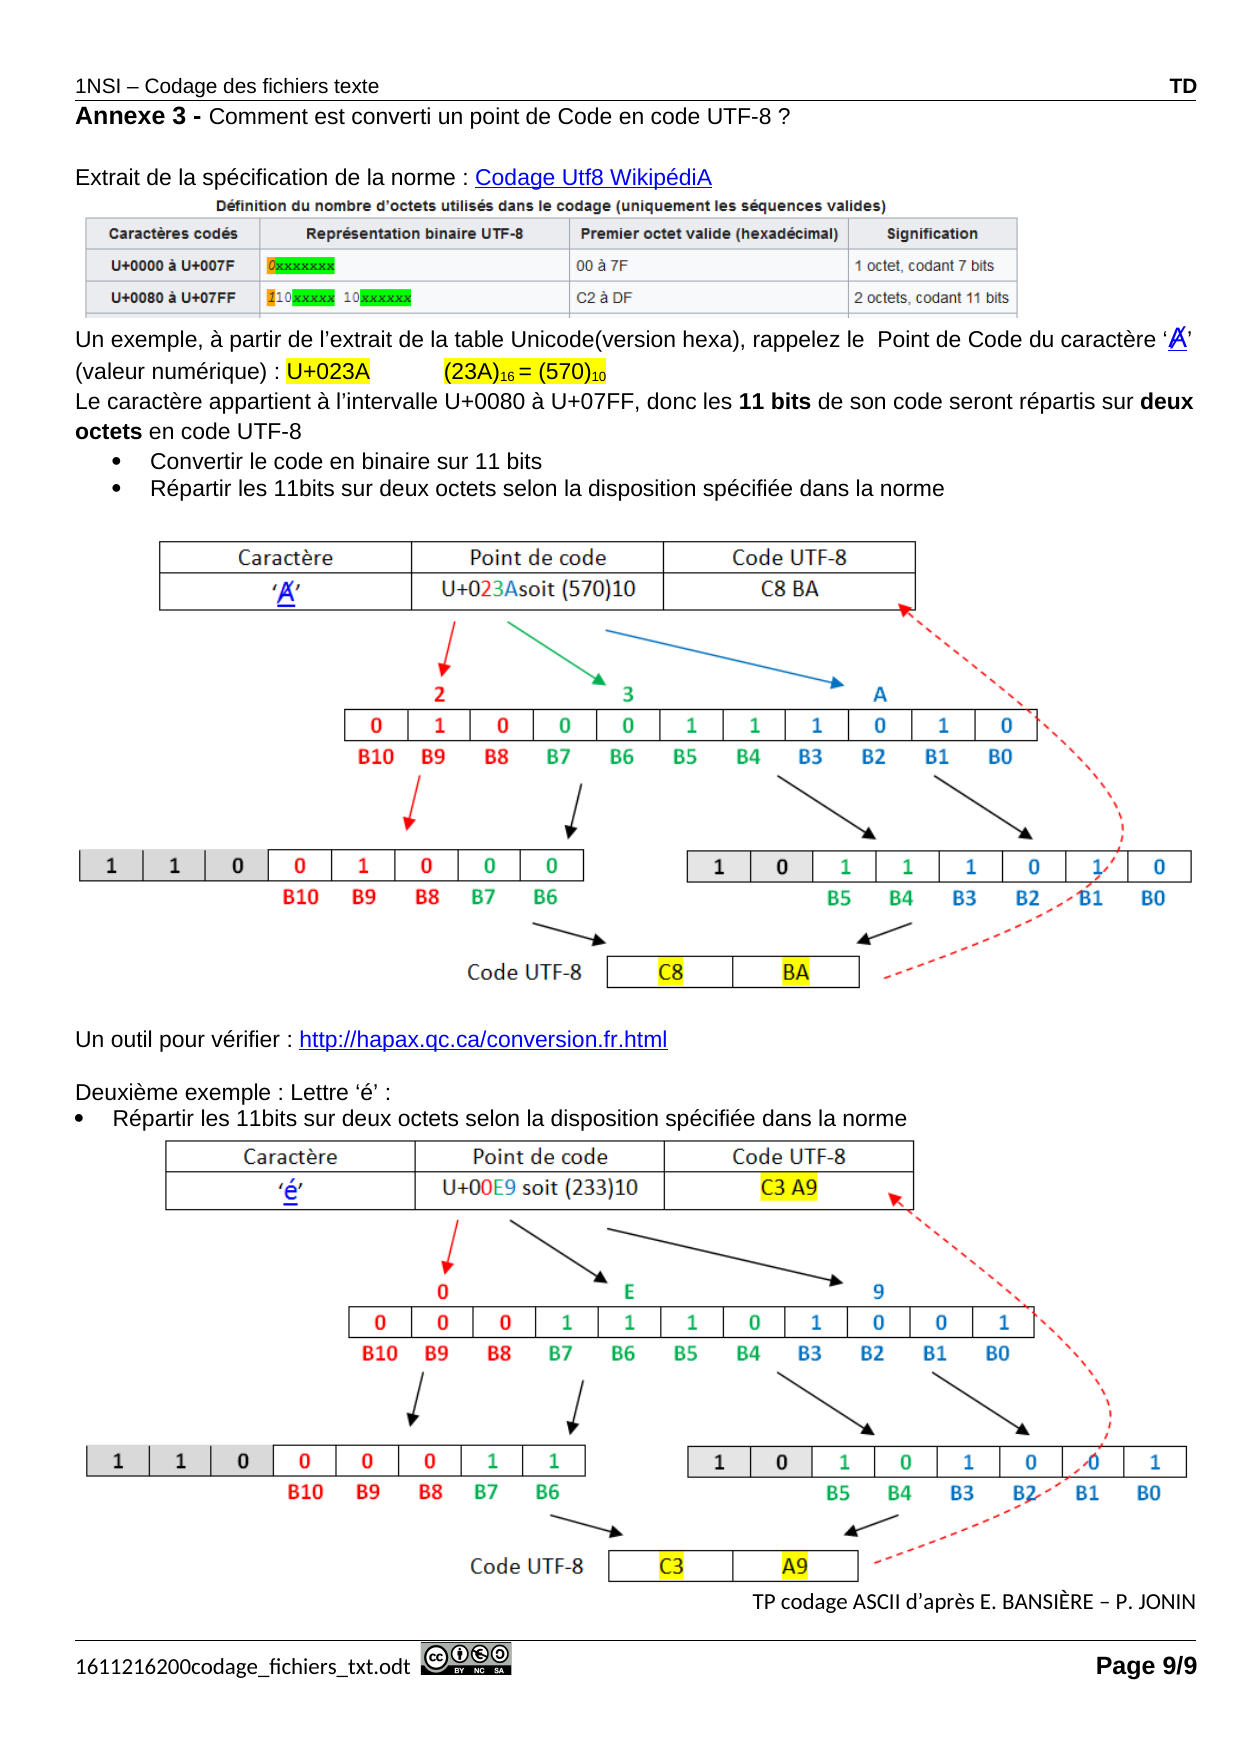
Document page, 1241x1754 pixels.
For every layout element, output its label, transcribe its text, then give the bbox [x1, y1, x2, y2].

picture [420, 1642, 512, 1675]
picture [78, 194, 1024, 318]
list Répartir les 11bits sur deux octets selon la disposition spécifiée dans la norme [75, 1105, 1196, 1131]
text Annexe 3 - Comment est converti un point de Code en code UTF-8 ? [75, 101, 1196, 129]
list Répartir les 11bits sur deux octets selon la disposition spécifiée dans la norme [112, 474, 1196, 501]
text TP codage ASCII d’après E. BANSIÈRE – P. JONIN [150, 1587, 1196, 1615]
picture [78, 534, 1199, 993]
picture [78, 1131, 1193, 1588]
text Extrait de la spécification de la norme : Codage Utf8 WikipédiA [75, 164, 1196, 190]
text Deuxième exemple : Lettre ‘é’ : [75, 1078, 1196, 1105]
text Un outil pour vérifier : http://hapax.qc.ca/conversion.fr.html [75, 1026, 1196, 1052]
text Le caractère appartient à l’intervalle U+0080 à U+07FF, donc les 11 bits de son code seront répartis sur deux octets en code UTF-8 [75, 388, 1196, 444]
text Un exemple, à partir de l’extrait de la table Unicode(version hexa), rappelez le Point de Code du caractère ‘Ⱥ’ (valeur numérique) : U+023A (23A)16 = (570)10 [75, 321, 1196, 384]
list Convertir le code en binaire sur 11 bits [112, 448, 1196, 474]
